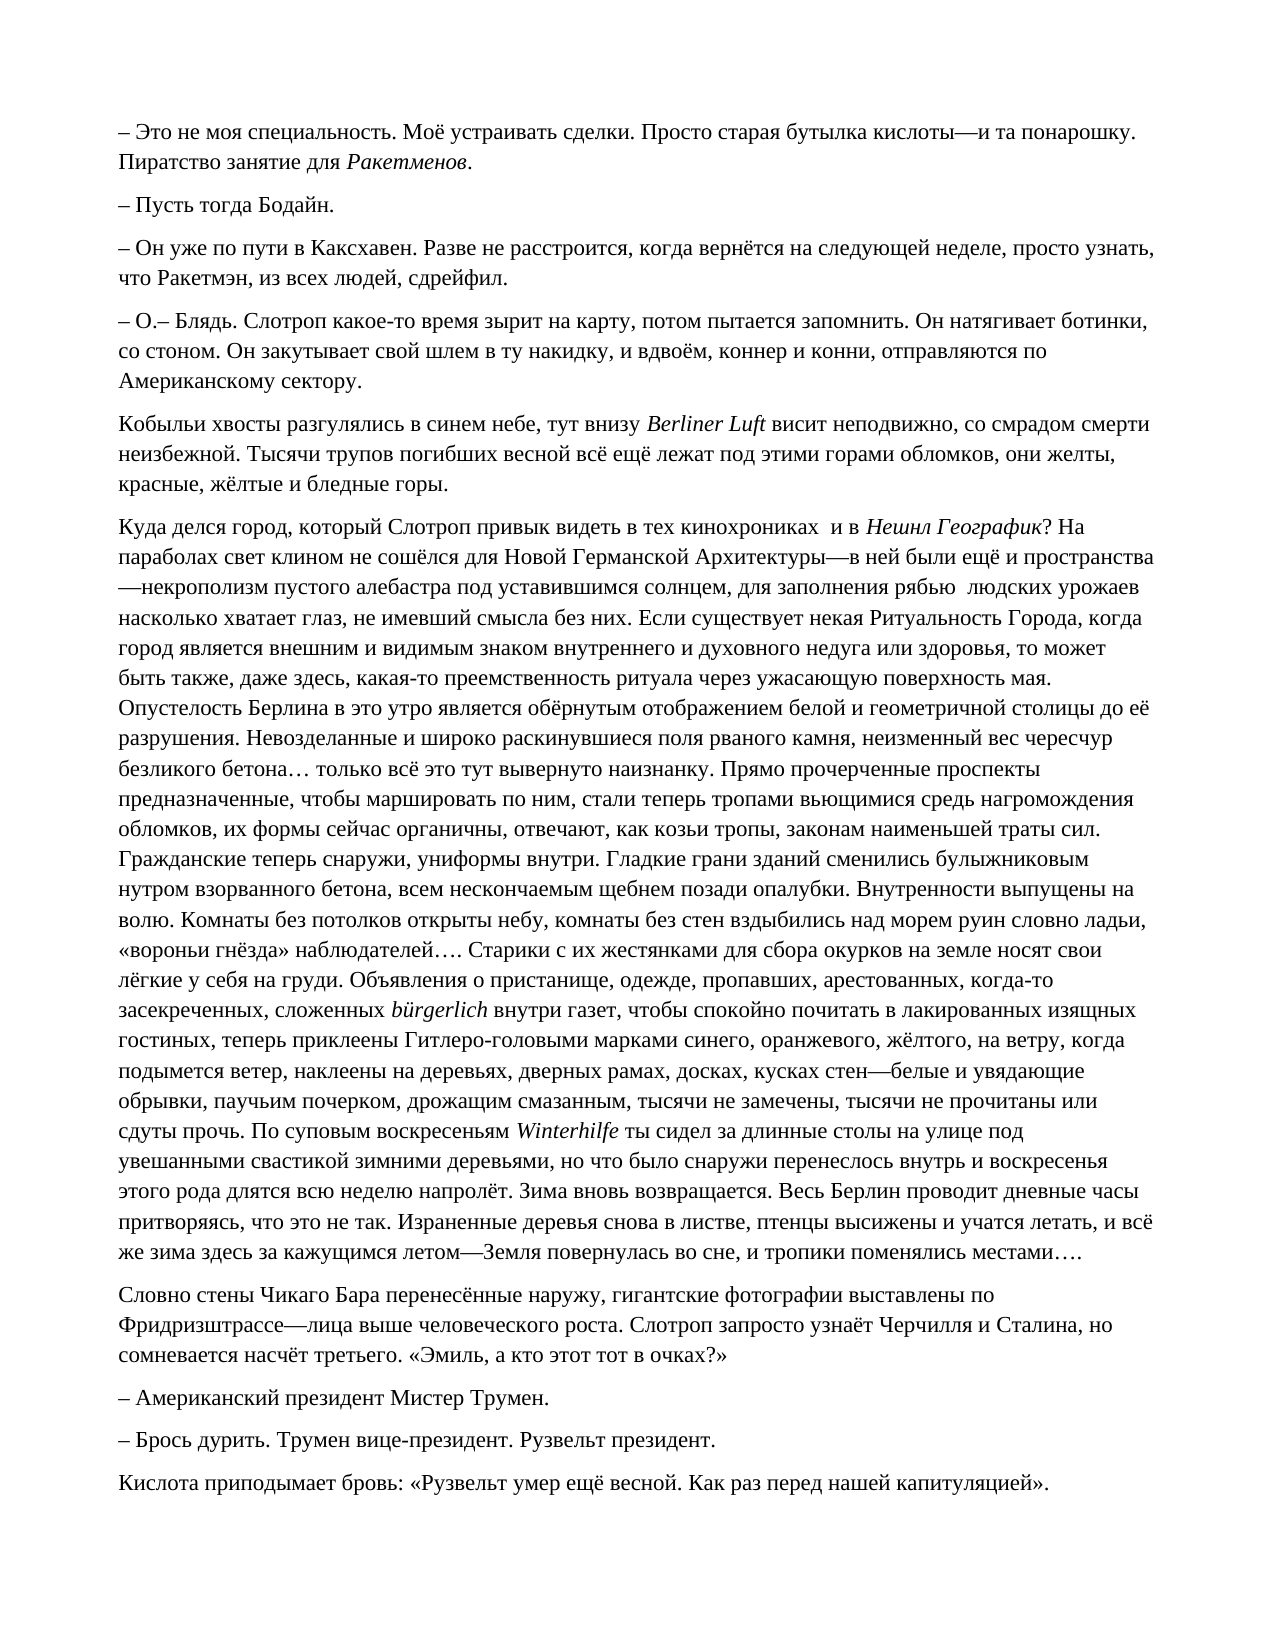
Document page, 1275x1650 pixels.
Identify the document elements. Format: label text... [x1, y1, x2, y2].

text Кобыльи хвосты разгулялись в синем небе, тут внизу Berliner Luft висит неподвижно, со смрадом смерти неизбежной. Тысячи трупов погибших весной всё ещё лежат под этими горами обломков, они желты, красные, жёлтые и бледные горы. [118, 410, 1157, 497]
text Куда делся город, который Слотроп привык видеть в тех кинохрониках и в Нешнл Географик? На параболах свет клином не сошёлся для Новой Германской Архитектуры—в ней были ещё и пространства—некрополизм пустого алебастра под уставившимся солнцем, для заполнения рябью людских урожаев насколько хватает глаз, не имевший смысла без них. Если существует некая Ритуальность Города, когда город является внешним и видимым знаком внутреннего и духовного недуга или здоровья, то может быть также, даже здесь, какая-то преемственность ритуала через ужасающую поверхность мая. Опустелость Берлина в это утро является обёрнутым отображением белой и геометричной столицы до её разрушения. Невозделанные и широко раскинувшиеся поля рваного камня, неизменный вес чересчур безликого бетона… только всё это тут вывернуто наизнанку. Прямо прочерченные проспекты предназначенные, чтобы маршировать по ним, стали теперь тропами вьющимися средь нагромождения обломков, их формы сейчас органичны, отвечают, как козьи тропы, законам наименьшей траты сил. Гражданские теперь снаружи, униформы внутри. Гладкие грани зданий сменились булыжниковым нутром взорванного бетона, всем нескончаемым щебнем позади опалубки. Внутренности выпущены на волю. Комнаты без потолков открыты небу, комнаты без стен вздыбились над морем руин словно ладьи, «вороньи гнёзда» наблюдателей…. Старики с их жестянками для сбора окурков на земле носят свои лёгкие у себя на груди. Объявления о пристанище, одежде, пропавших, арестованных, когда-то засекреченных, сложенных bürgerlich внутри газет, чтобы спокойно почитать в лакированных изящных гостиных, теперь приклеены Гитлеро-головыми марками синего, оранжевого, жёлтого, на ветру, когда подымется ветер, наклеены на деревьях, дверных рамах, досках, кусках стен—белые и увядающие обрывки, паучьим почерком, дрожащим смазанным, тысячи не замечены, тысячи не прочитаны или сдуты прочь. По суповым воскресеньям Winterhilfe ты сидел за длинные столы на улице под увешанными свастикой зимними деревьями, но что было снаружи перенеслось внутрь и воскресенья этого рода длятся всю неделю напролёт. Зима вновь возвращается. Весь Берлин проводит дневные часы притворяясь, что это не так. Израненные деревья снова в листве, птенцы высижены и учатся летать, и всё же зима здесь за кажущимся летом—Земля повернулась во сне, и тропики поменялись местами…. [118, 513, 1157, 1264]
text – Брось дурить. Трумен вице-президент. Рузвельт президент. [118, 1426, 1157, 1453]
text – Это не моя специальность. Моё устраивать сделки. Просто старая бутылка кислоты—и та понарошку. Пиратство занятие для Ракетменов. [118, 118, 1157, 175]
text – Пусть тогда Бодайн. [118, 191, 1157, 217]
text – Американский президент Мистер Трумен. [118, 1384, 1157, 1410]
text – Он уже по пути в Каксхавен. Разве не расстроится, когда вернётся на следующей неделе, просто узнать, что Ракетмэн, из всех людей, сдрейфил. [118, 234, 1157, 290]
text – О.– Блядь. Слотроп какое-то время зырит на карту, потом пытается запомнить. Он натягивает ботинки, со стоном. Он закутывает свой шлем в ту накидку, и вдвоём, коннер и конни, отправляются по Американскому сектору. [118, 307, 1157, 393]
text Словно стены Чикаго Бара перенесённые наружу, гигантские фотографии выставлены по Фридризштрассе—лица выше человеческого роста. Слотроп запросто узнаёт Черчилля и Сталина, но сомневается насчёт третьего. «Эмиль, а кто этот тот в очках?» [118, 1281, 1157, 1367]
text Кислота приподымает бровь: «Рузвельт умер ещё весной. Как раз перед нашей капитуляцией». [118, 1469, 1157, 1496]
